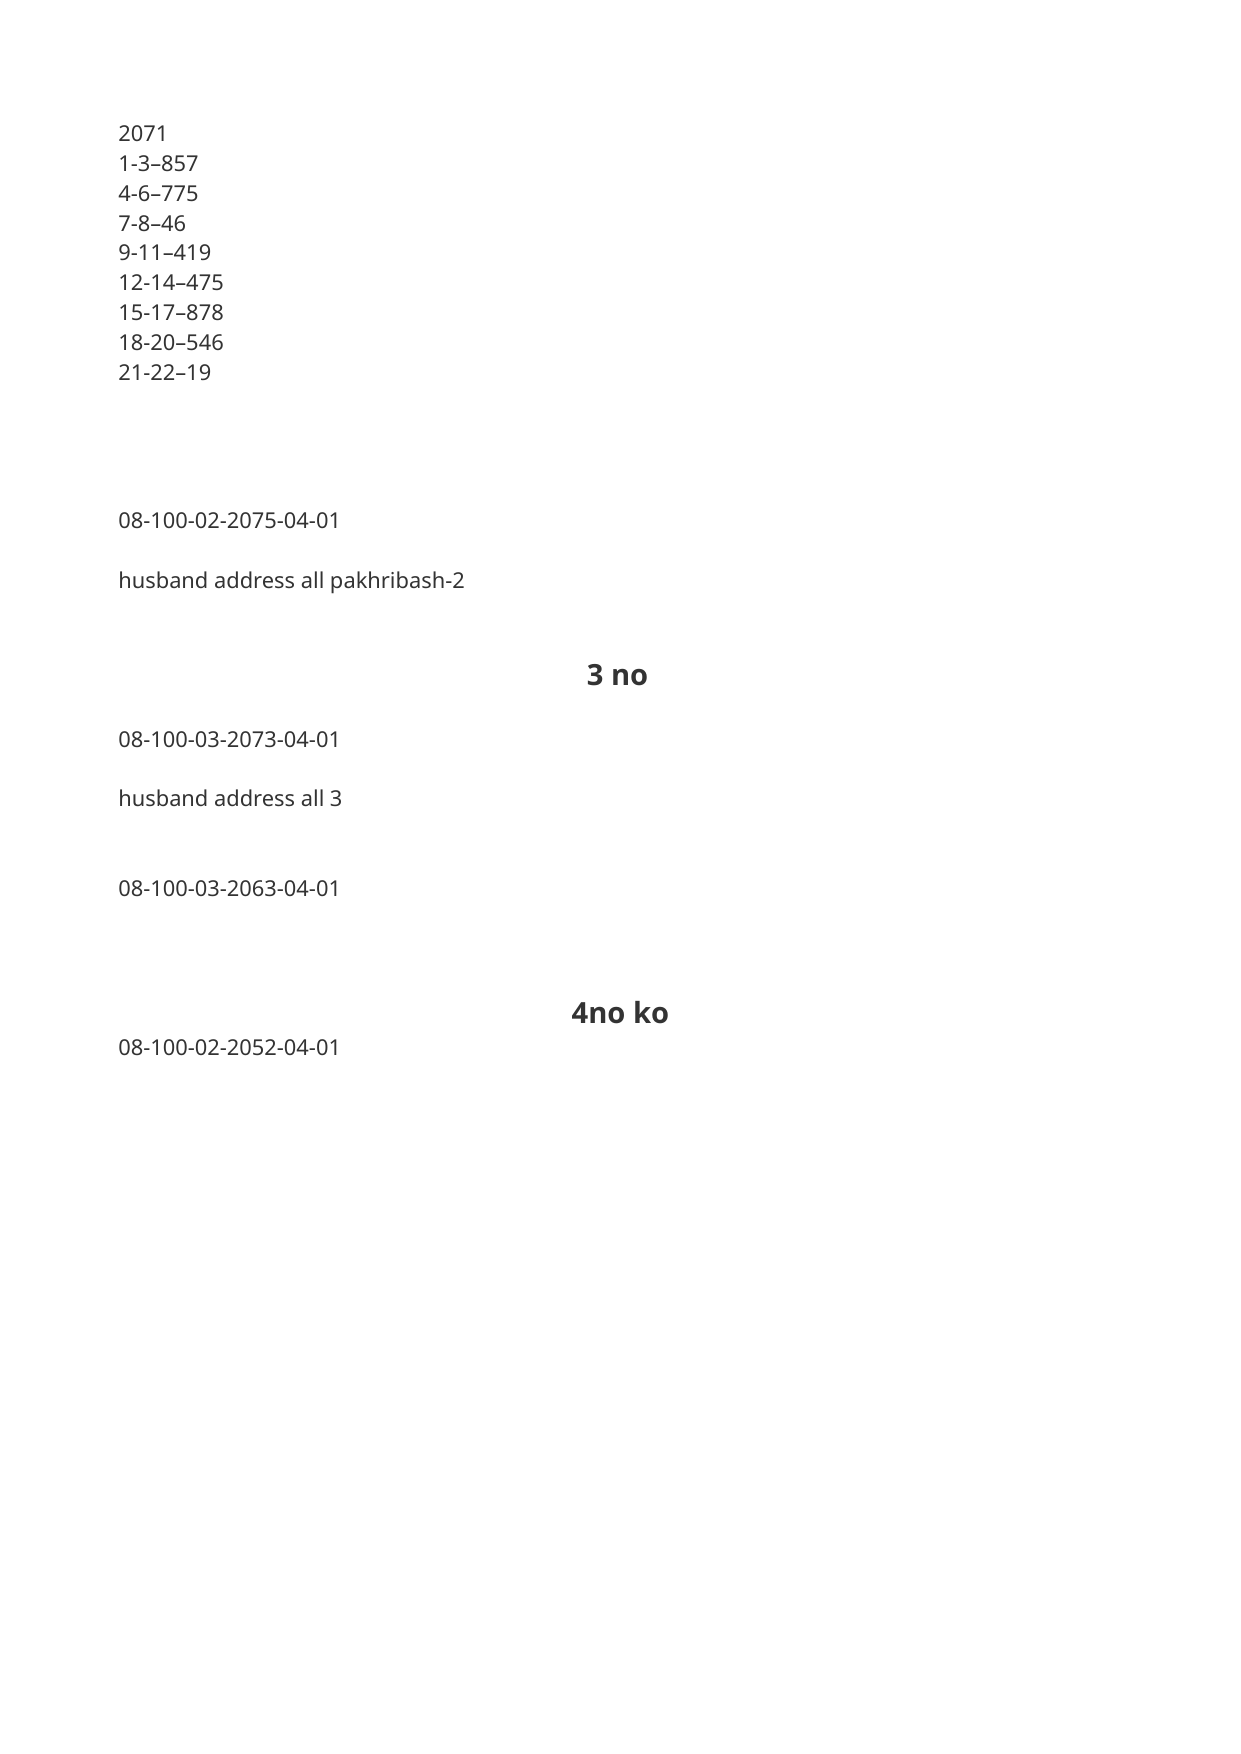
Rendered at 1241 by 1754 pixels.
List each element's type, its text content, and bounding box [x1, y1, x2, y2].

text 08-100-02-2075-04-01 [118, 505, 1122, 535]
text 15-17–878 [118, 297, 1122, 327]
text 21-22–19 [118, 356, 1122, 386]
text 4-6–775 [118, 178, 1122, 207]
text husband address all 3 [118, 783, 1122, 813]
text husband address all pakhribash-2 [118, 565, 1122, 595]
text 08-100-03-2073-04-01 [118, 724, 1122, 754]
text 12-14–475 [118, 267, 1122, 297]
text 7-8–46 [118, 207, 1122, 237]
text 2071 [118, 118, 1122, 148]
text 08-100-03-2063-04-01 [118, 873, 1122, 903]
text 3 no [118, 654, 1122, 694]
text 9-11–419 [118, 237, 1122, 267]
text 1-3–857 [118, 148, 1122, 178]
text 08-100-02-2052-04-01 [118, 1032, 1122, 1061]
text 4no ko [118, 992, 1122, 1032]
text 18-20–546 [118, 327, 1122, 356]
